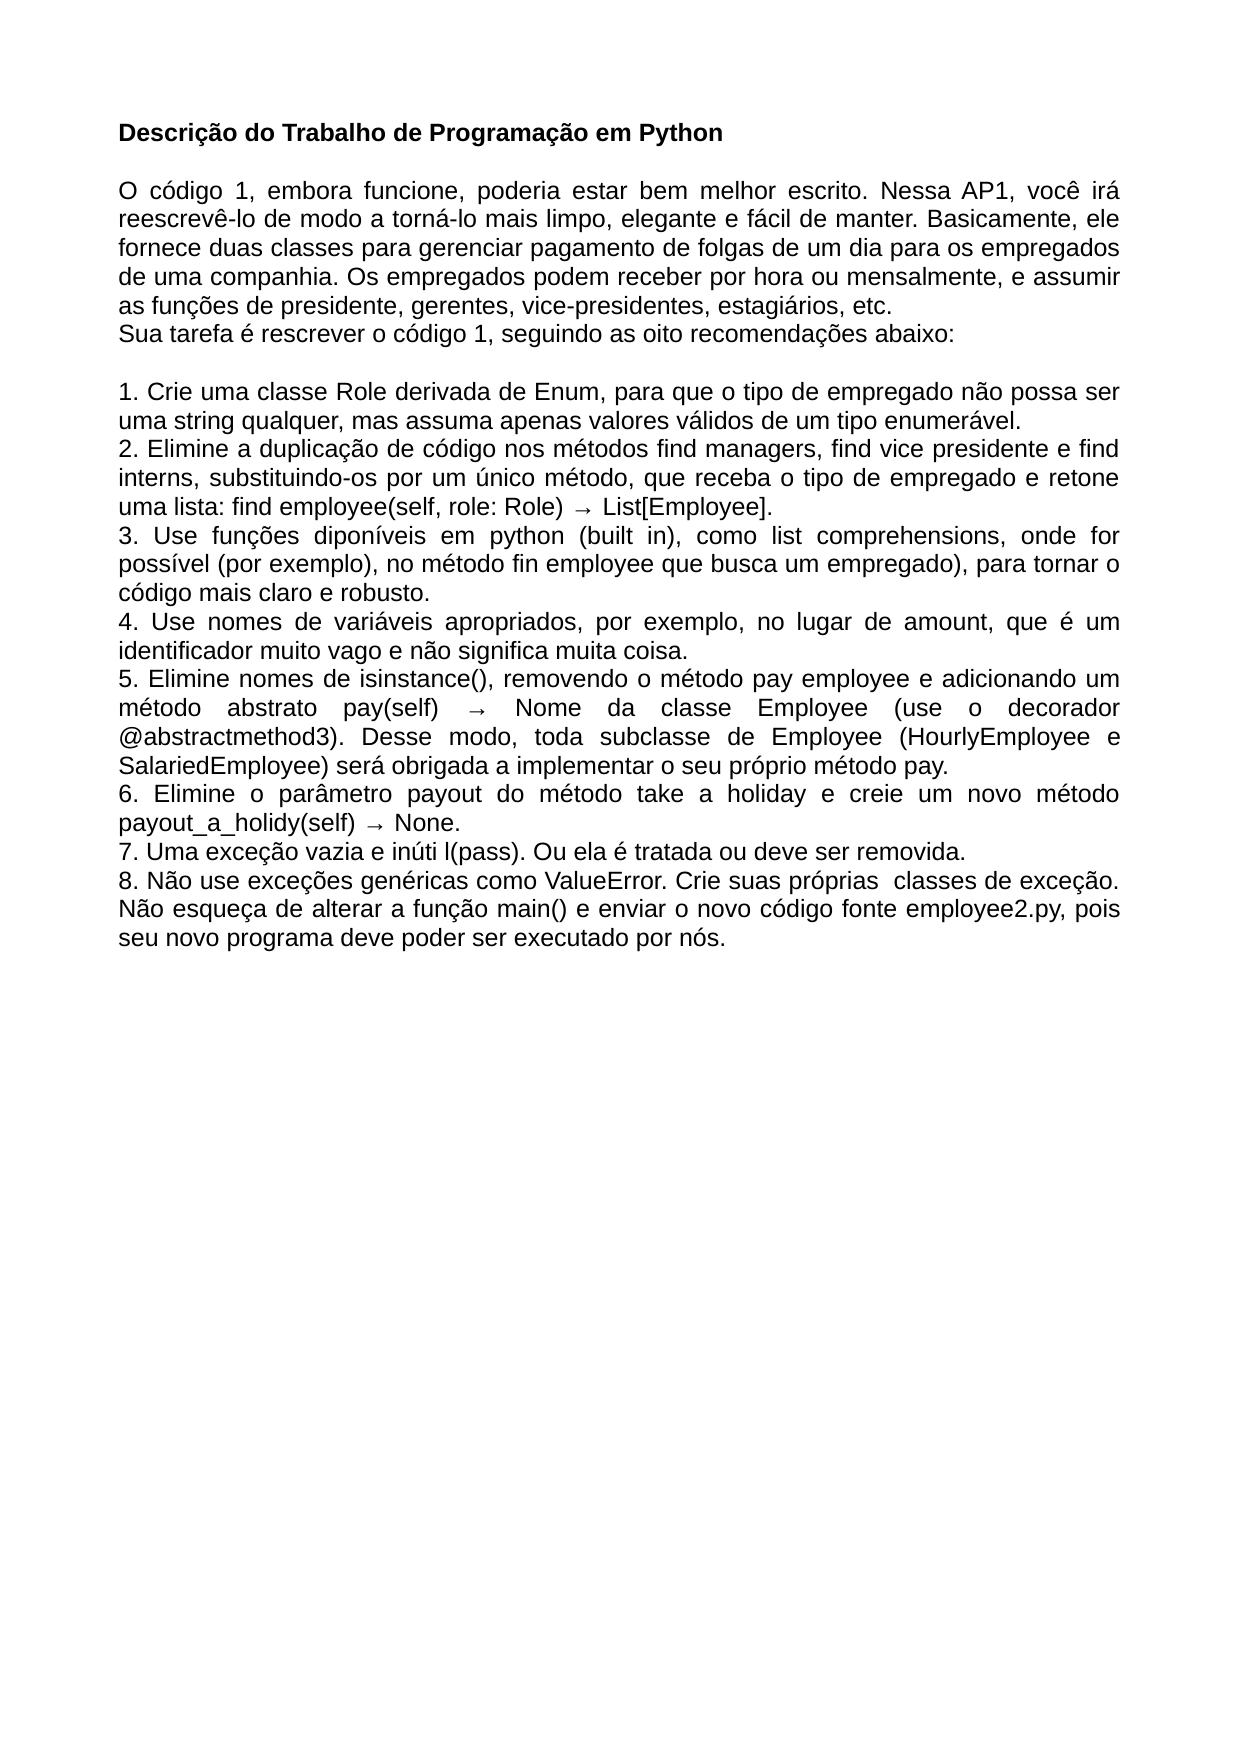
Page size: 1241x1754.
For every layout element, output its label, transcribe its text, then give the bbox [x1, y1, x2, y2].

text 5. Elimine nomes de isinstance(), removendo o método pay employee e adicionando um método abstrato pay(self) → Nome da classe Employee (use o decorador @abstractmethod3). Desse modo, toda subclasse de Employee (HourlyEmployee e SalariedEmployee) será obrigada a implementar o seu próprio método pay. [118, 664, 1122, 779]
text 4. Use nomes de variáveis apropriados, por exemplo, no lugar de amount, que é um identificador muito vago e não significa muita coisa. [118, 607, 1122, 664]
text 2. Elimine a duplicação de código nos métodos find managers, find vice presidente e find interns, substituindo-os por um único método, que receba o tipo de empregado e retone uma lista: find employee(self, role: Role) → List[Employee]. [118, 434, 1122, 521]
text 6. Elimine o parâmetro payout do método take a holiday e creie um novo método payout_a_holidy(self) → None. [118, 779, 1122, 837]
text Sua tarefa é rescrever o código 1, seguindo as oito recomendações abaixo: [118, 319, 1122, 348]
text O código 1, embora funcione, poderia estar bem melhor escrito. Nessa AP1, você irá reescrevê-lo de modo a torná-lo mais limpo, elegante e fácil de manter. Basicamente, ele fornece duas classes para gerenciar pagamento de folgas de um dia para os empregados de uma companhia. Os empregados podem receber por hora ou mensalmente, e assumir as funções de presidente, gerentes, vice-presidentes, estagiários, etc. [118, 176, 1122, 319]
text 8. Não use exceções genéricas como ValueError. Crie suas próprias classes de exceção. Não esqueça de alterar a função main() e enviar o novo código fonte employee2.py, pois seu novo programa deve poder ser executado por nós. [118, 866, 1122, 952]
text 1. Crie uma classe Role derivada de Enum, para que o tipo de empregado não possa ser uma string qualquer, mas assuma apenas valores válidos de um tipo enumerável. [118, 377, 1122, 434]
text Descrição do Trabalho de Programação em Python [118, 118, 1122, 147]
text 3. Use funções diponíveis em python (built in), como list comprehensions, onde for possível (por exemplo), no método fin employee que busca um empregado), para tornar o código mais claro e robusto. [118, 521, 1122, 607]
text 7. Uma exceção vazia e inúti l(pass). Ou ela é tratada ou deve ser removida. [118, 837, 1122, 866]
